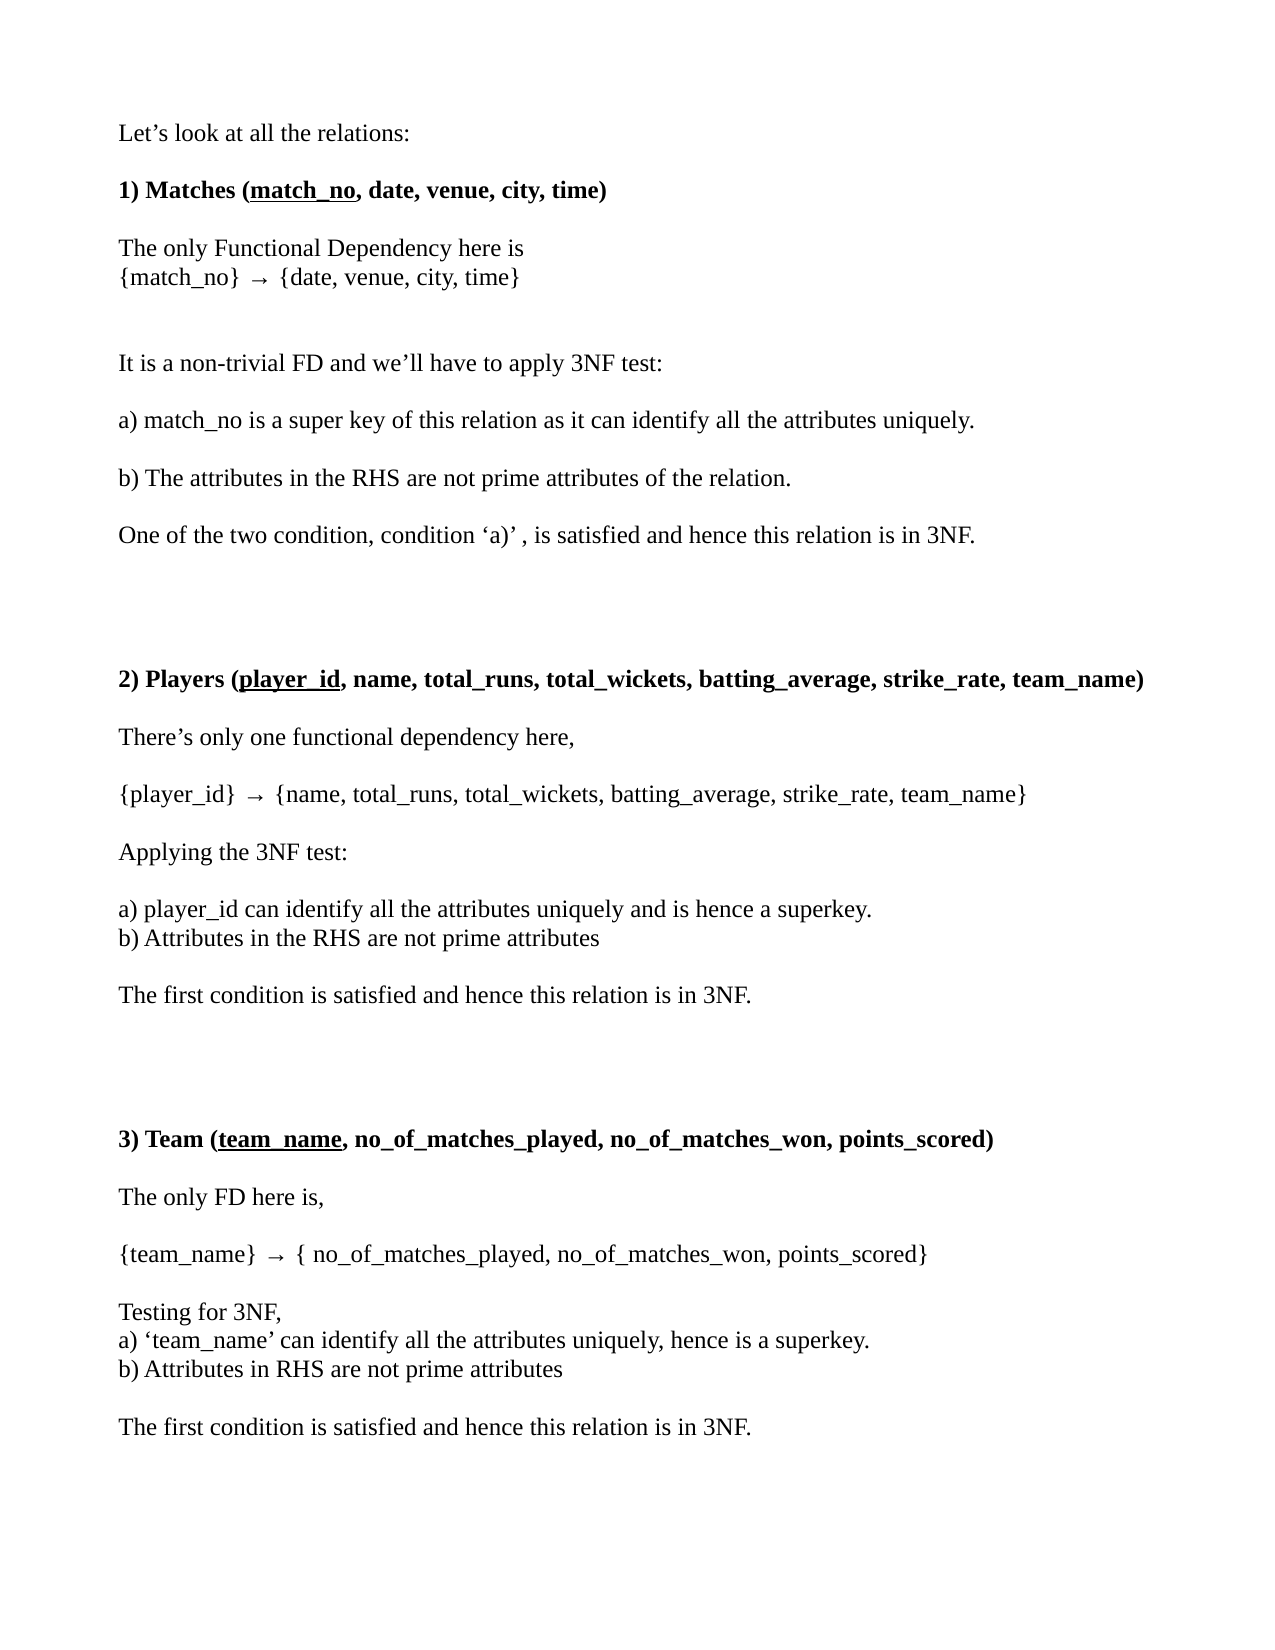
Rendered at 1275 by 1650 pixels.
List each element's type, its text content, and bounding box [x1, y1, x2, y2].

text Testing for 3NF, [118, 1297, 1157, 1326]
text 2) Players (player_id, name, total_runs, total_wickets, batting_average, strike_rate, team_name) [118, 664, 1157, 693]
text There’s only one functional dependency here, [118, 722, 1157, 751]
text The first condition is satisfied and hence this relation is in 3NF. [118, 981, 1157, 1009]
text The only FD here is, [118, 1182, 1157, 1211]
text Let’s look at all the relations: [118, 118, 1157, 147]
text {team_name} → { no_of_matches_played, no_of_matches_won, points_scored} [118, 1239, 1157, 1268]
text {match_no} → {date, venue, city, time} [118, 262, 1157, 291]
text b) Attributes in the RHS are not prime attributes [118, 923, 1157, 952]
text 3) Team (team_name, no_of_matches_played, no_of_matches_won, points_scored) [118, 1124, 1157, 1153]
text 1) Matches (match_no, date, venue, city, time) [118, 176, 1157, 204]
text a) player_id can identify all the attributes uniquely and is hence a superkey. [118, 894, 1157, 923]
text b) Attributes in RHS are not prime attributes [118, 1354, 1157, 1383]
text {player_id} → {name, total_runs, total_wickets, batting_average, strike_rate, team_name} [118, 779, 1157, 808]
text b) The attributes in the RHS are not prime attributes of the relation. [118, 463, 1157, 492]
text a) ‘team_name’ can identify all the attributes uniquely, hence is a superkey. [118, 1326, 1157, 1354]
text Applying the 3NF test: [118, 837, 1157, 866]
text One of the two condition, condition ‘a)’ , is satisfied and hence this relation is in 3NF. [118, 521, 1157, 549]
text It is a non-trivial FD and we’ll have to apply 3NF test: [118, 348, 1157, 377]
text The first condition is satisfied and hence this relation is in 3NF. [118, 1412, 1157, 1441]
text The only Functional Dependency here is [118, 233, 1157, 262]
text a) match_no is a super key of this relation as it can identify all the attributes uniquely. [118, 406, 1157, 434]
